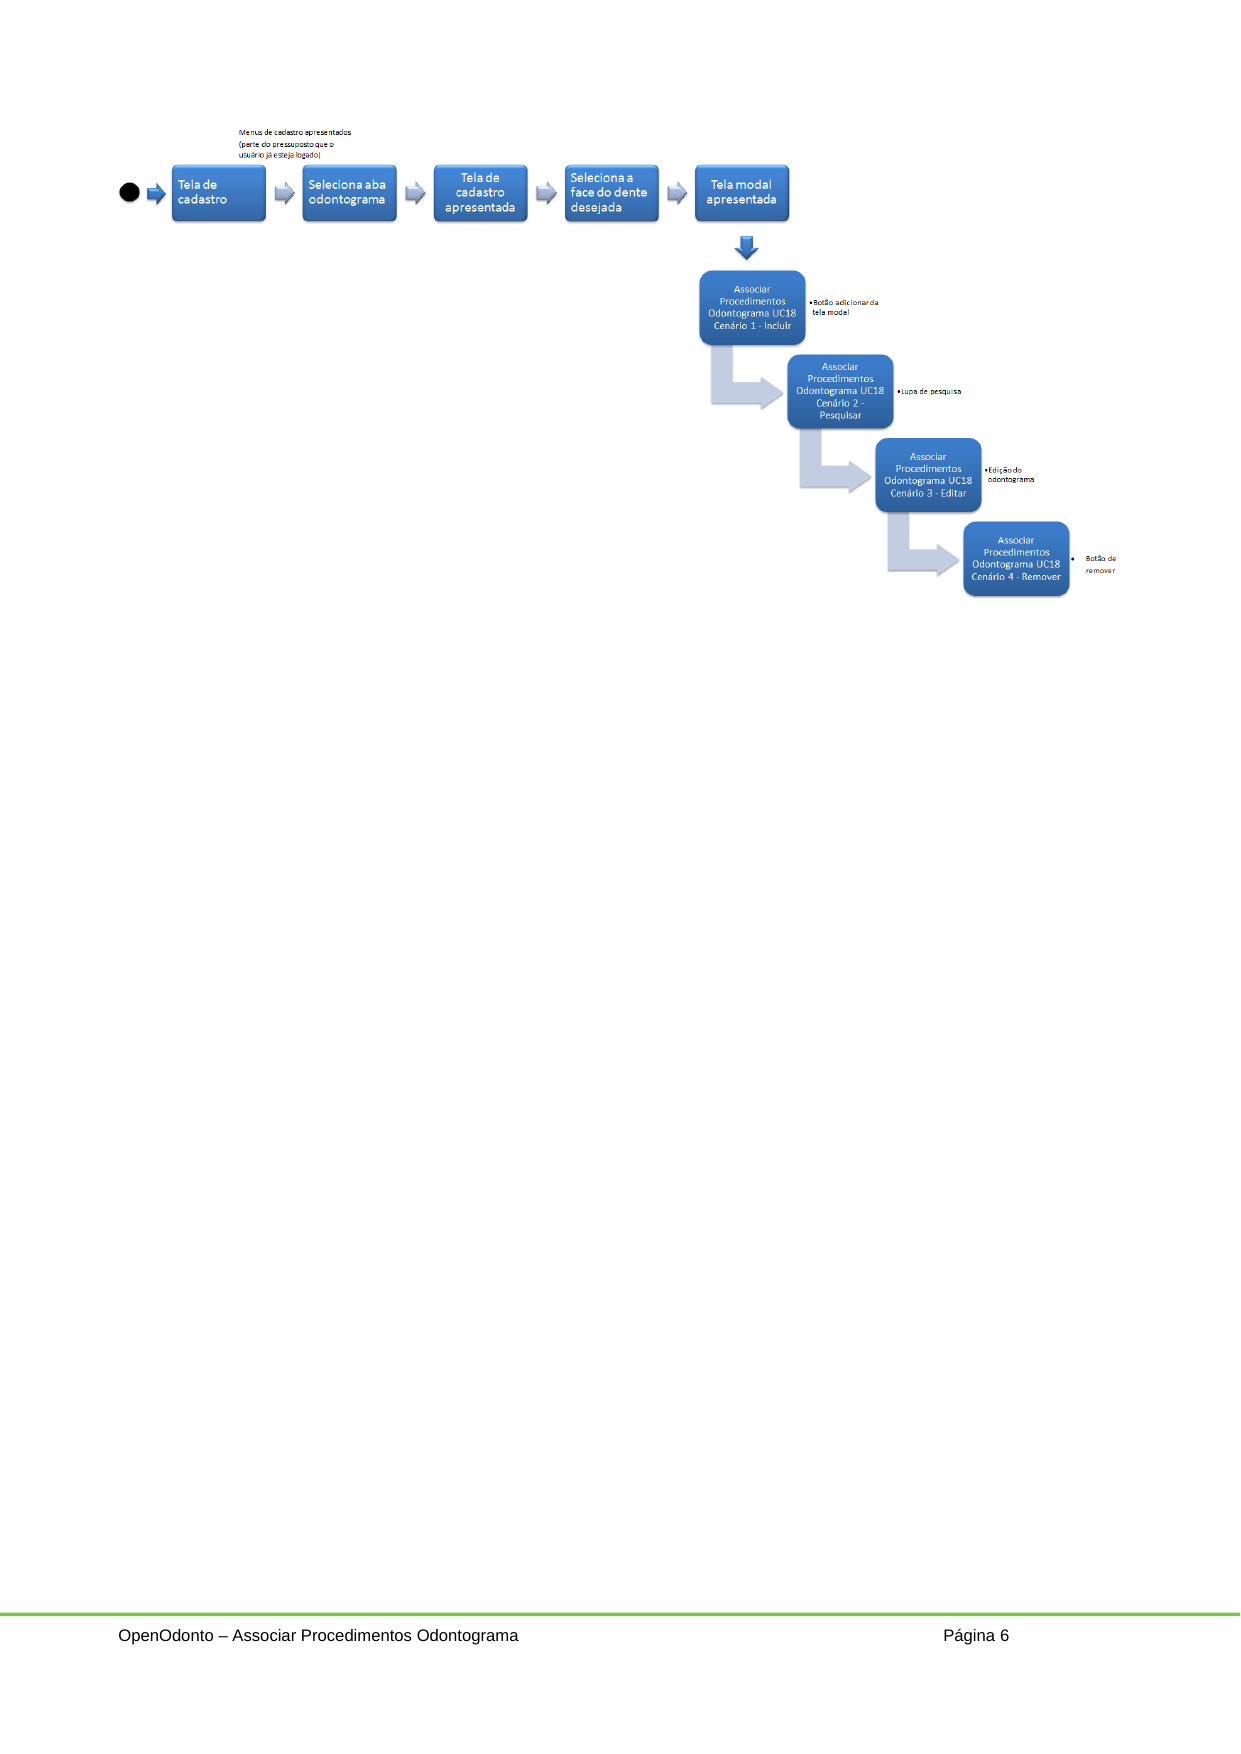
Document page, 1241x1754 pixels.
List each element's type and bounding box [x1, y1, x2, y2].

picture [118, 120, 1122, 605]
